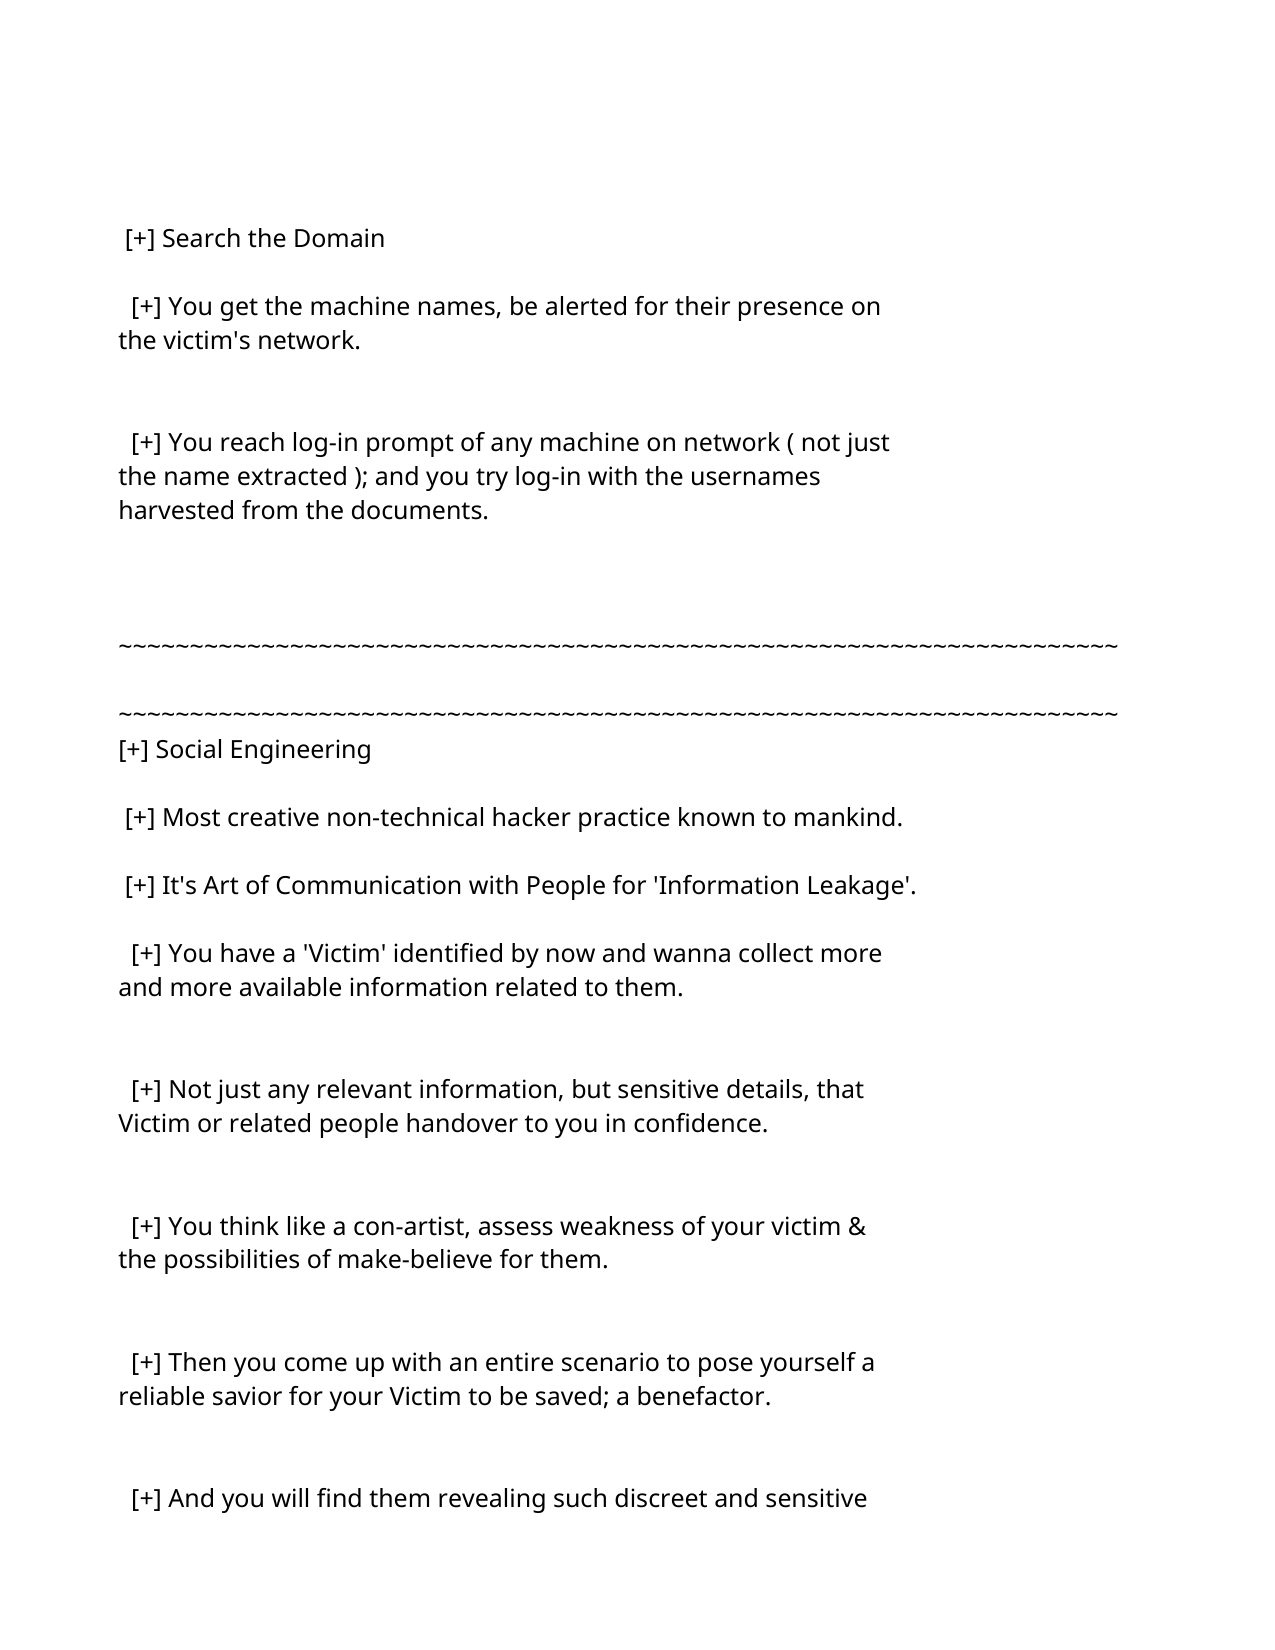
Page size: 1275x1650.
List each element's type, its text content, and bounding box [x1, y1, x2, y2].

text the possibilities of make-believe for them. [118, 1242, 1157, 1276]
text reliable savior for your Victim to be saved; a benefactor. [118, 1378, 1157, 1412]
text and more available information related to them. [118, 970, 1157, 1004]
text [+] Then you come up with an entire scenario to pose yourself a [118, 1344, 1157, 1378]
text [+] You get the machine names, be alerted for their presence on [118, 288, 1157, 322]
text [+] You have a 'Victim' identified by now and wanna collect more [118, 936, 1157, 970]
text [+] Search the Domain [118, 220, 1157, 254]
text harvested from the documents. [118, 493, 1157, 527]
text Victim or related people handover to you in confidence. [118, 1106, 1157, 1140]
text [+] Not just any relevant information, but sensitive details, that [118, 1072, 1157, 1106]
text the victim's network. [118, 322, 1157, 357]
text [+] It's Art of Communication with People for 'Information Leakage'. [118, 867, 1157, 902]
text [+] You think like a con-artist, assess weakness of your victim & [118, 1208, 1157, 1242]
text [+] And you will find them revealing such discreet and sensitive [118, 1481, 1157, 1515]
text [+] Social Engineering [118, 731, 1157, 765]
text [+] You reach log-in prompt of any machine on network ( not just [118, 425, 1157, 459]
text the name extracted ); and you try log-in with the usernames [118, 459, 1157, 493]
text [+] Most creative non-technical hacker practice known to mankind. [118, 799, 1157, 833]
text ~~~~~~~~~~~~~~~~~~~~~~~~~~~~~~~~~~~~~~~~~~~~~~~~~~~~~~~~~~~~~~~~~~~~~~ [118, 629, 1157, 663]
text ~~~~~~~~~~~~~~~~~~~~~~~~~~~~~~~~~~~~~~~~~~~~~~~~~~~~~~~~~~~~~~~~~~~~~~ [118, 697, 1157, 731]
